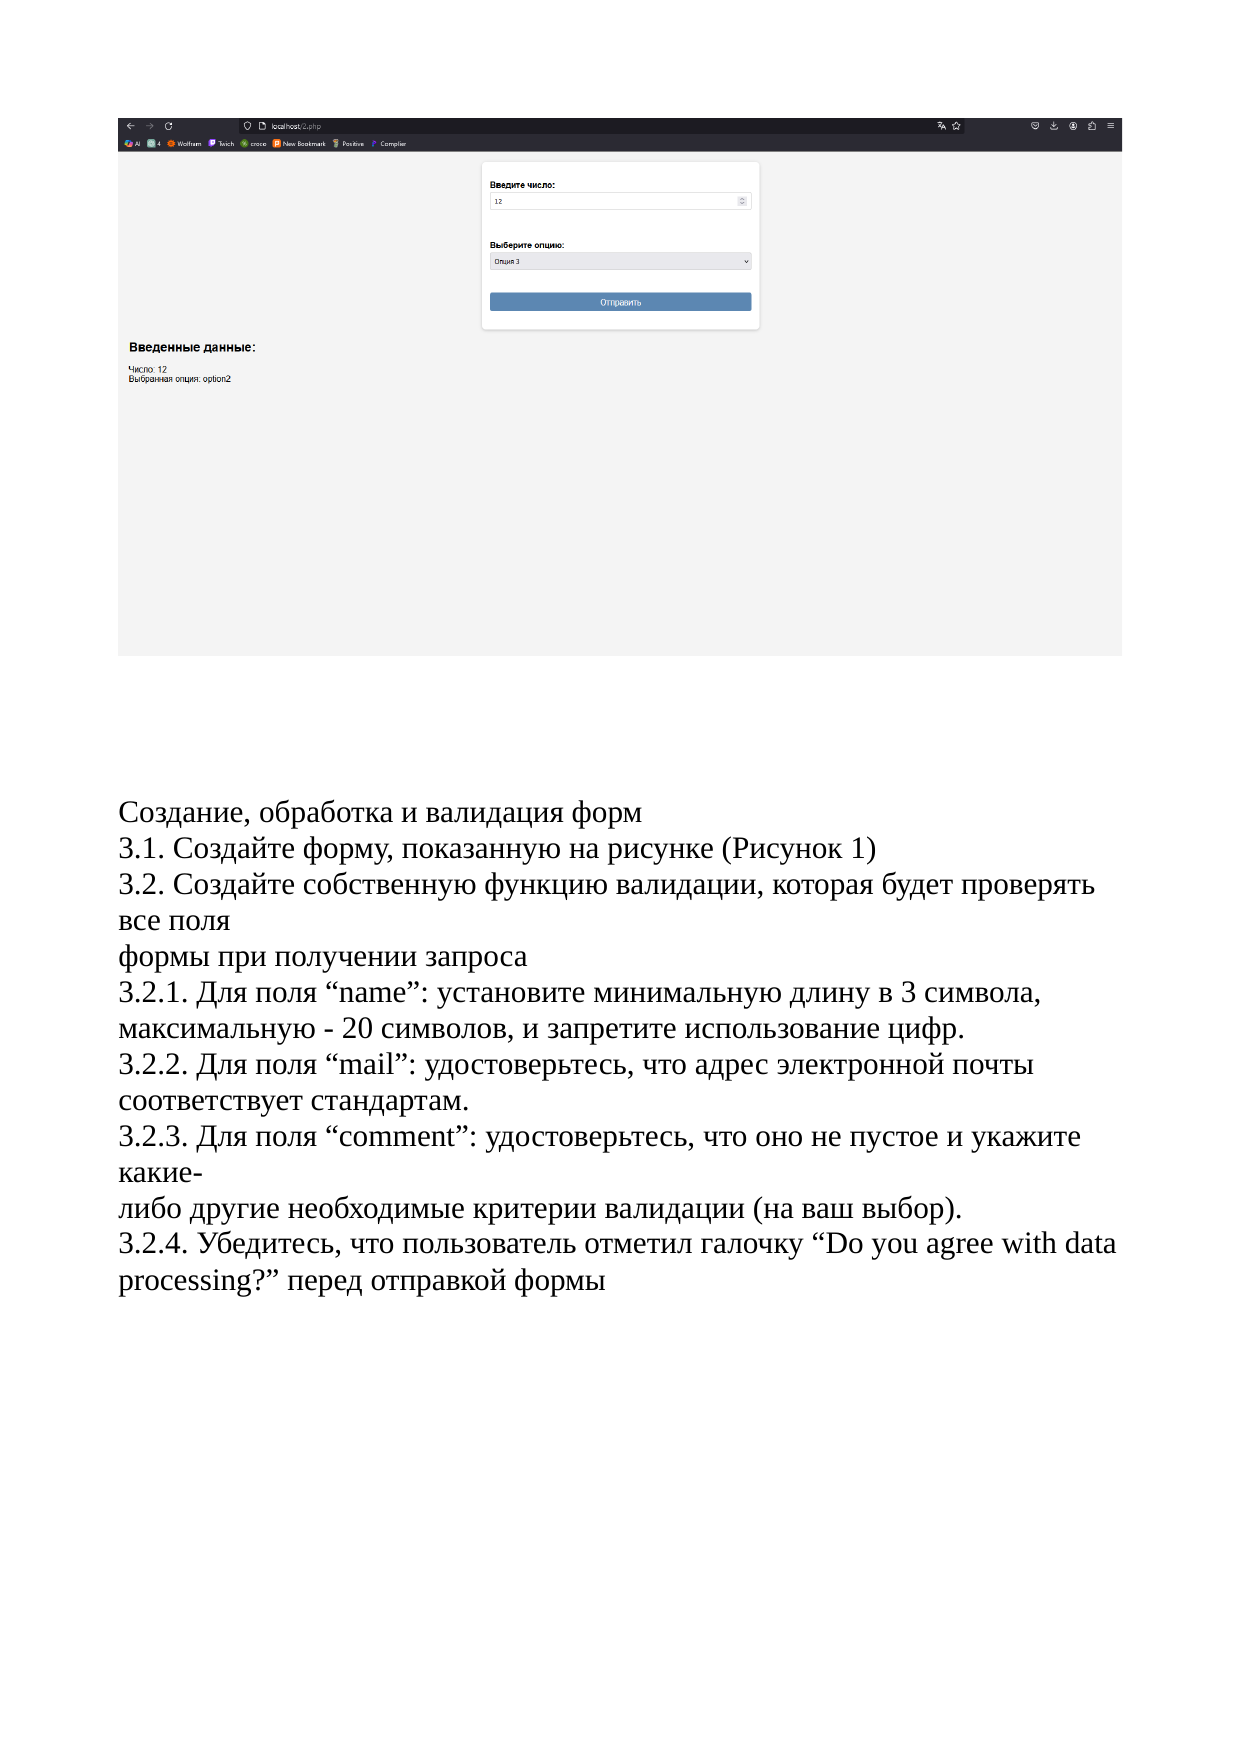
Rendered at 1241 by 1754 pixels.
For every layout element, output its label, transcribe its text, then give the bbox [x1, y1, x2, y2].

text 3.2. Создайте собственную функцию валидации, которая будет проверять все поля [118, 865, 1122, 937]
text соответствует стандартам. [118, 1081, 1122, 1117]
picture [118, 118, 1123, 656]
text 3.2.4. Убедитесь, что пользователь отметил галочку “Do you agree with data [118, 1225, 1122, 1261]
text 3.2.3. Для поля “comment”: удостоверьтесь, что оно не пустое и укажите какие- [118, 1117, 1122, 1189]
text processing?” перед отправкой формы [118, 1261, 1122, 1297]
text 3.2.1. Для поля “name”: установите минимальную длину в 3 символа, [118, 973, 1122, 1009]
text Создание, обработка и валидация форм [118, 793, 1122, 829]
text 3.1. Создайте форму, показанную на рисунке (Рисунок 1) [118, 829, 1122, 865]
text формы при получении запроса [118, 937, 1122, 973]
text 3.2.2. Для поля “mail”: удостоверьтесь, что адрес электронной почты [118, 1045, 1122, 1081]
text максимальную - 20 символов, и запретите использование цифр. [118, 1009, 1122, 1045]
text либо другие необходимые критерии валидации (на ваш выбор). [118, 1189, 1122, 1225]
